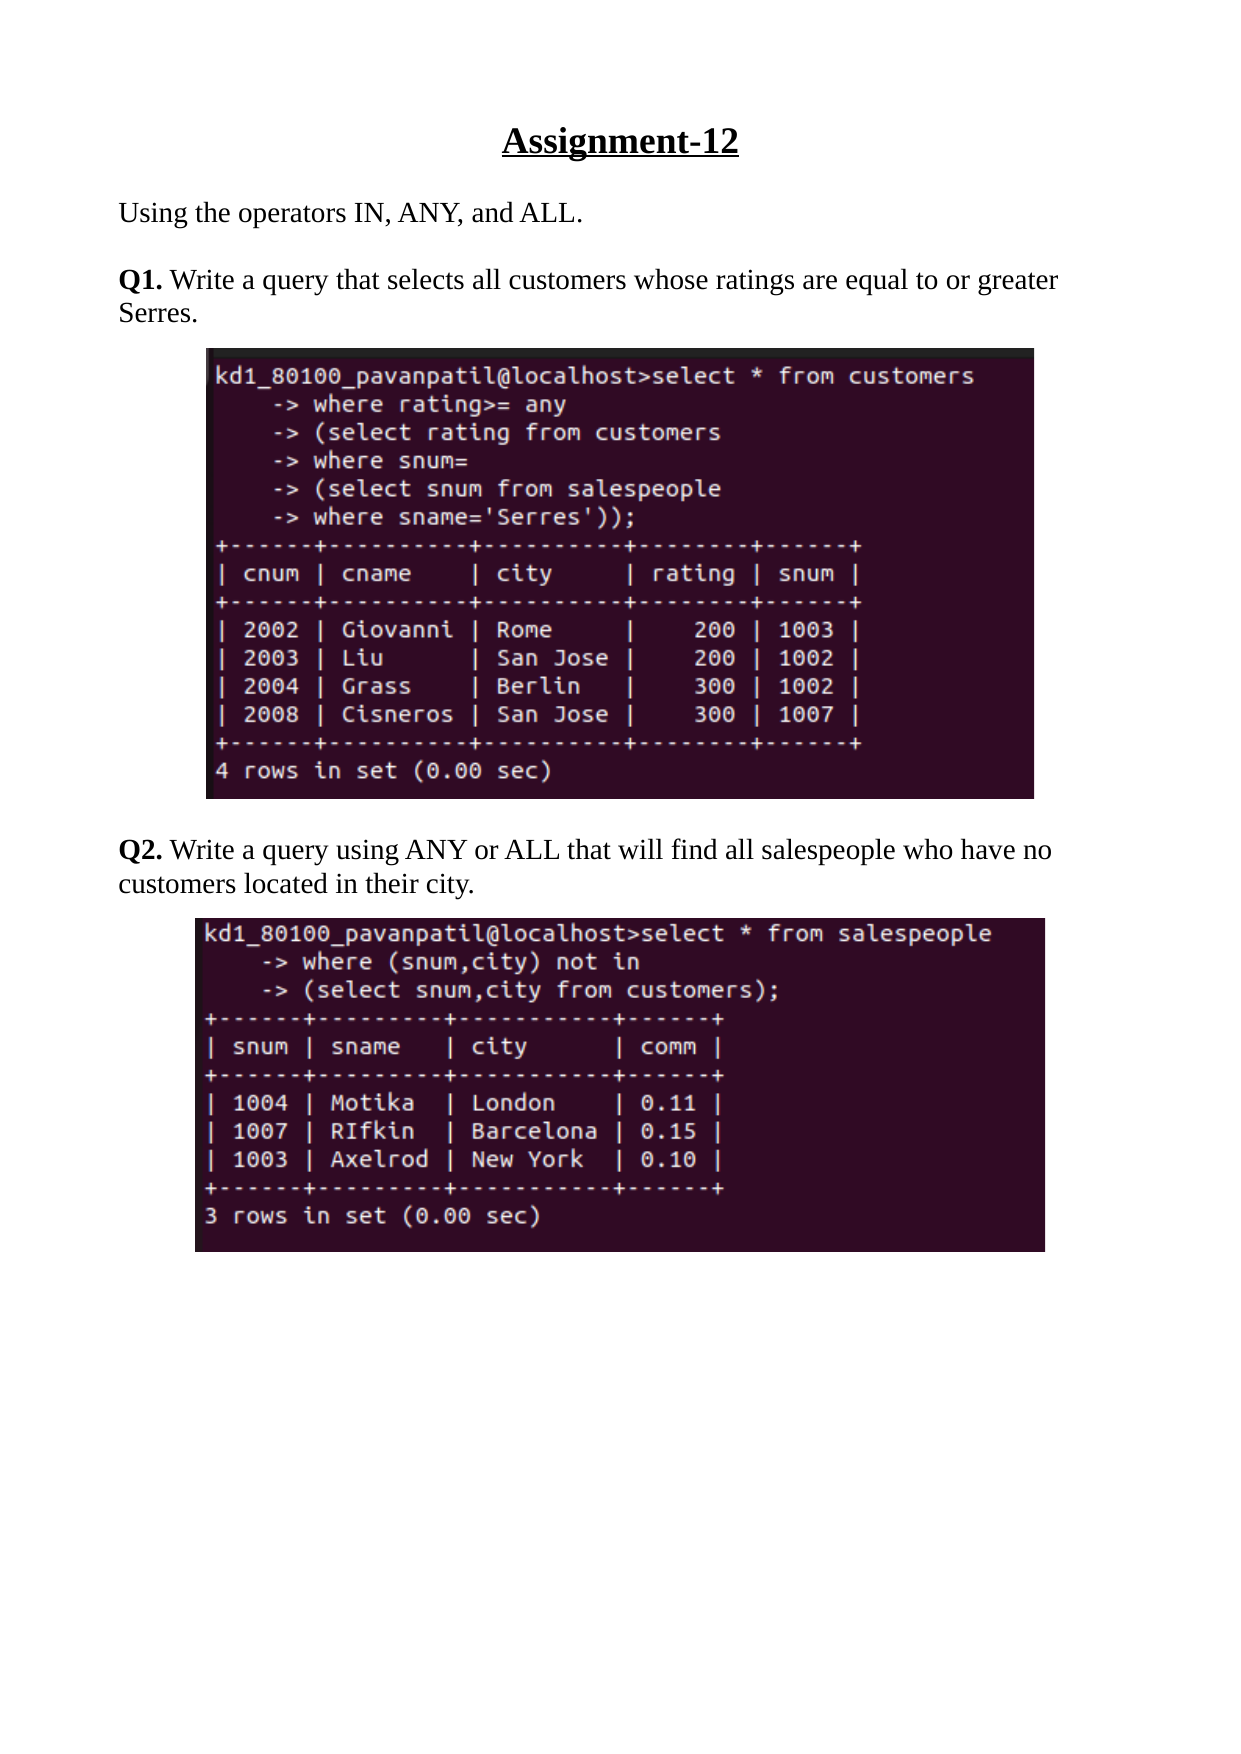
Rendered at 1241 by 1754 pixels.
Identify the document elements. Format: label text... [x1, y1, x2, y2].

picture [195, 918, 1045, 1252]
text Q2. Write a query using ANY or ALL that will find all salespeople who have no customers located in their city. [118, 832, 1122, 899]
picture [206, 348, 1035, 799]
text Q1. Write a query that selects all customers whose ratings are equal to or greater Serres. [118, 262, 1122, 329]
text Assignment-12 [118, 118, 1122, 161]
text Using the operators IN, ANY, and ALL. [118, 195, 1122, 228]
